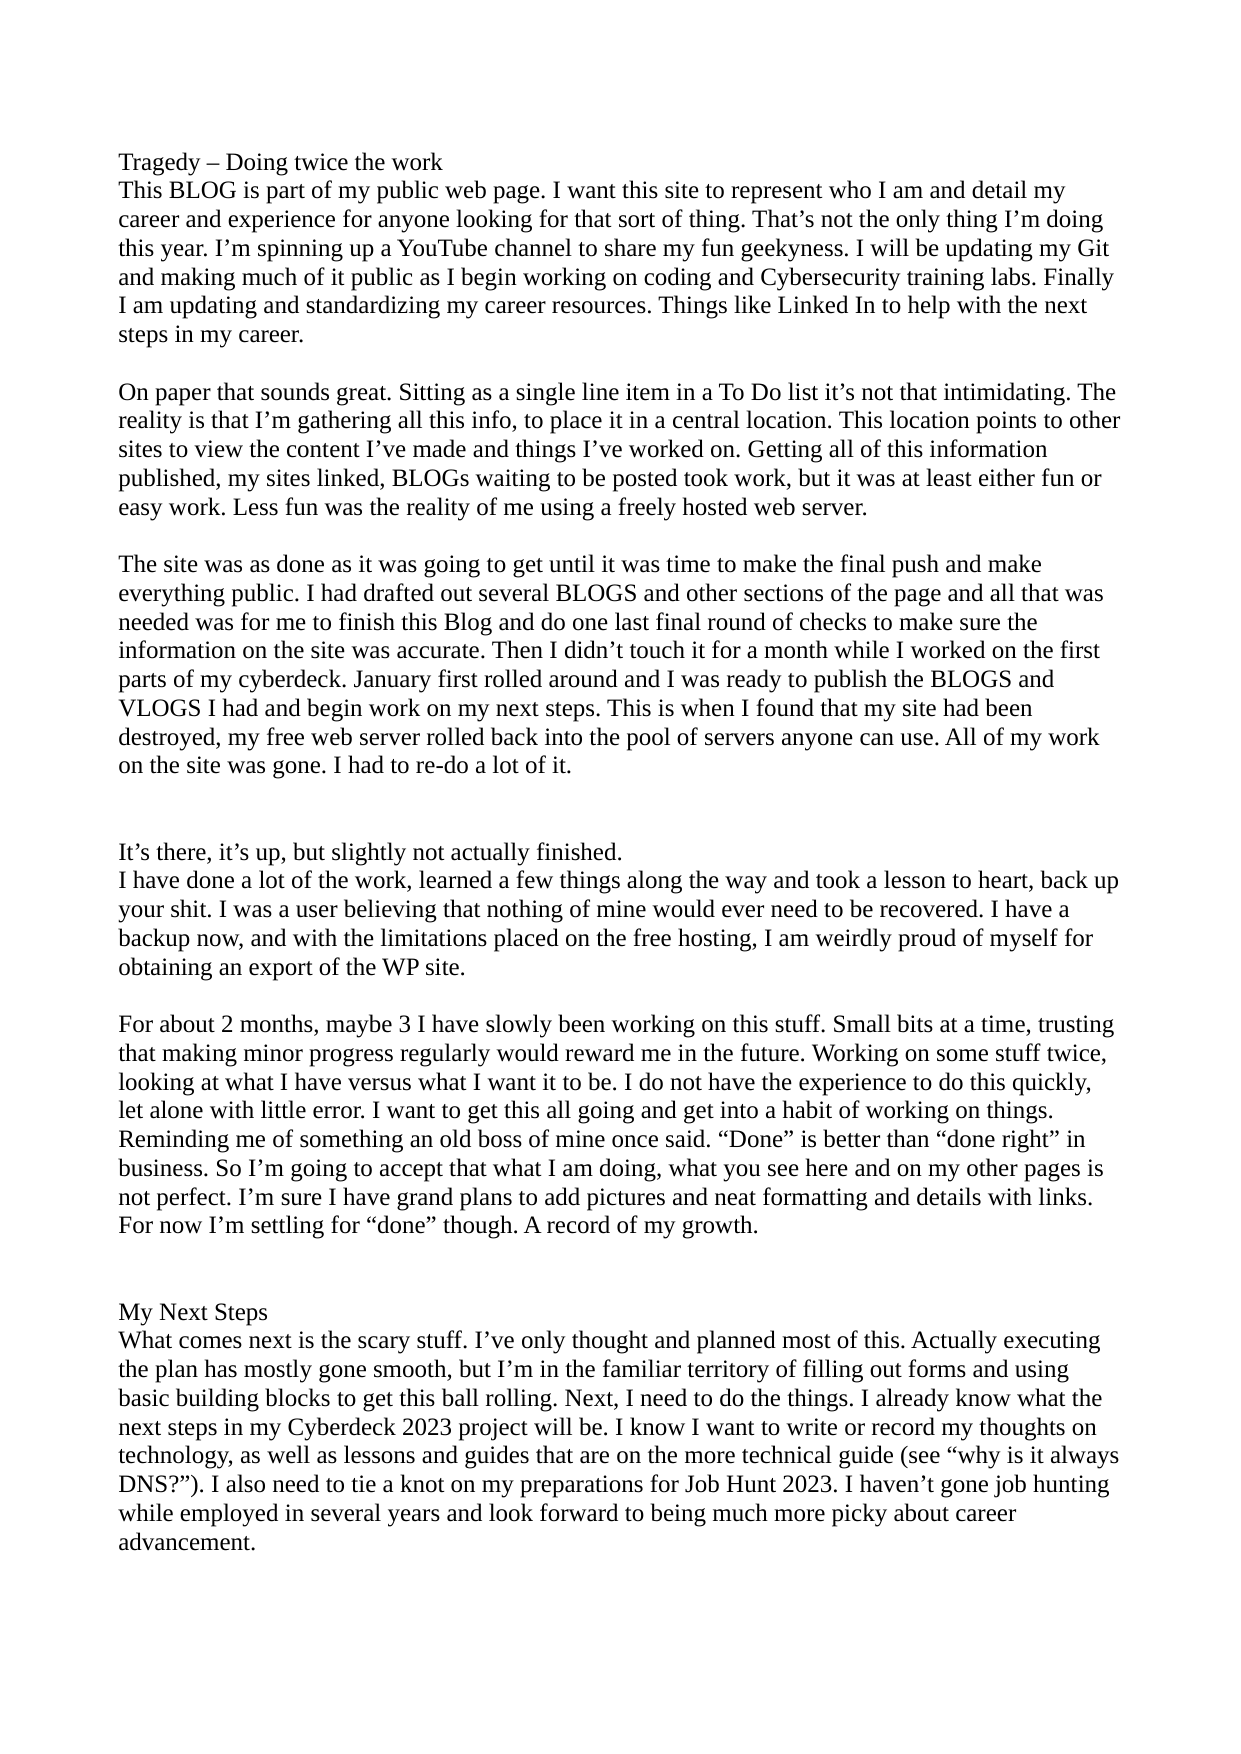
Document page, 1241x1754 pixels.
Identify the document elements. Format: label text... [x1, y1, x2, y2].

text This BLOG is part of my public web page. I want this site to represent who I am and detail my career and experience for anyone looking for that sort of thing. That’s not the only thing I’m doing this year. I’m spinning up a YouTube channel to share my fun geekyness. I will be updating my Git and making much of it public as I begin working on coding and Cybersecurity training labs. Finally I am updating and standardizing my career resources. Things like Linked In to help with the next steps in my career. [118, 176, 1122, 348]
text I have done a lot of the work, learned a few things along the way and took a lesson to heart, back up your shit. I was a user believing that nothing of mine would ever need to be recovered. I have a backup now, and with the limitations placed on the free hosting, I am weirdly proud of myself for obtaining an export of the WP site. [118, 866, 1122, 981]
text What comes next is the scary stuff. I’ve only thought and planned most of this. Actually executing the plan has mostly gone smooth, but I’m in the familiar territory of filling out forms and using basic building blocks to get this ball rolling. Next, I need to do the things. I already know what the next steps in my Cyberdeck 2023 project will be. I know I want to write or record my thoughts on technology, as well as lessons and guides that are on the more technical guide (see “why is it always DNS?”). I also need to tie a knot on my preparations for Job Hunt 2023. I haven’t gone job hunting while employed in several years and look forward to being much more picky about career advancement. [118, 1326, 1122, 1556]
text For about 2 months, maybe 3 I have slowly been working on this stuff. Small bits at a time, trusting that making minor progress regularly would reward me in the future. Working on some stuff twice, looking at what I have versus what I want it to be. I do not have the experience to do this quickly, let alone with little error. I want to get this all going and get into a habit of working on things. Reminding me of something an old boss of mine once said. “Done” is better than “done right” in business. So I’m going to accept that what I am doing, what you see here and on my other pages is not perfect. I’m sure I have grand plans to add pictures and neat formatting and details with links. For now I’m settling for “done” though. A record of my growth. [118, 1009, 1122, 1239]
text The site was as done as it was going to get until it was time to make the final push and make everything public. I had drafted out several BLOGS and other sections of the page and all that was needed was for me to finish this Blog and do one last final round of checks to make sure the information on the site was accurate. Then I didn’t touch it for a month while I worked on the first parts of my cyberdeck. January first rolled around and I was ready to publish the BLOGS and VLOGS I had and begin work on my next steps. This is when I found that my site had been destroyed, my free web server rolled back into the pool of servers anyone can use. All of my work on the site was gone. I had to re-do a lot of it. [118, 549, 1122, 779]
text My Next Steps [118, 1297, 1122, 1326]
text On paper that sounds great. Sitting as a single line item in a To Do list it’s not that intimidating. The reality is that I’m gathering all this info, to place it in a central location. This location points to other sites to view the content I’ve made and things I’ve worked on. Getting all of this information published, my sites linked, BLOGs waiting to be posted took work, but it was at least either fun or easy work. Less fun was the reality of me using a freely hosted web server. [118, 377, 1122, 521]
text Tragedy – Doing twice the work [118, 147, 1122, 176]
text It’s there, it’s up, but slightly not actually finished. [118, 837, 1122, 866]
